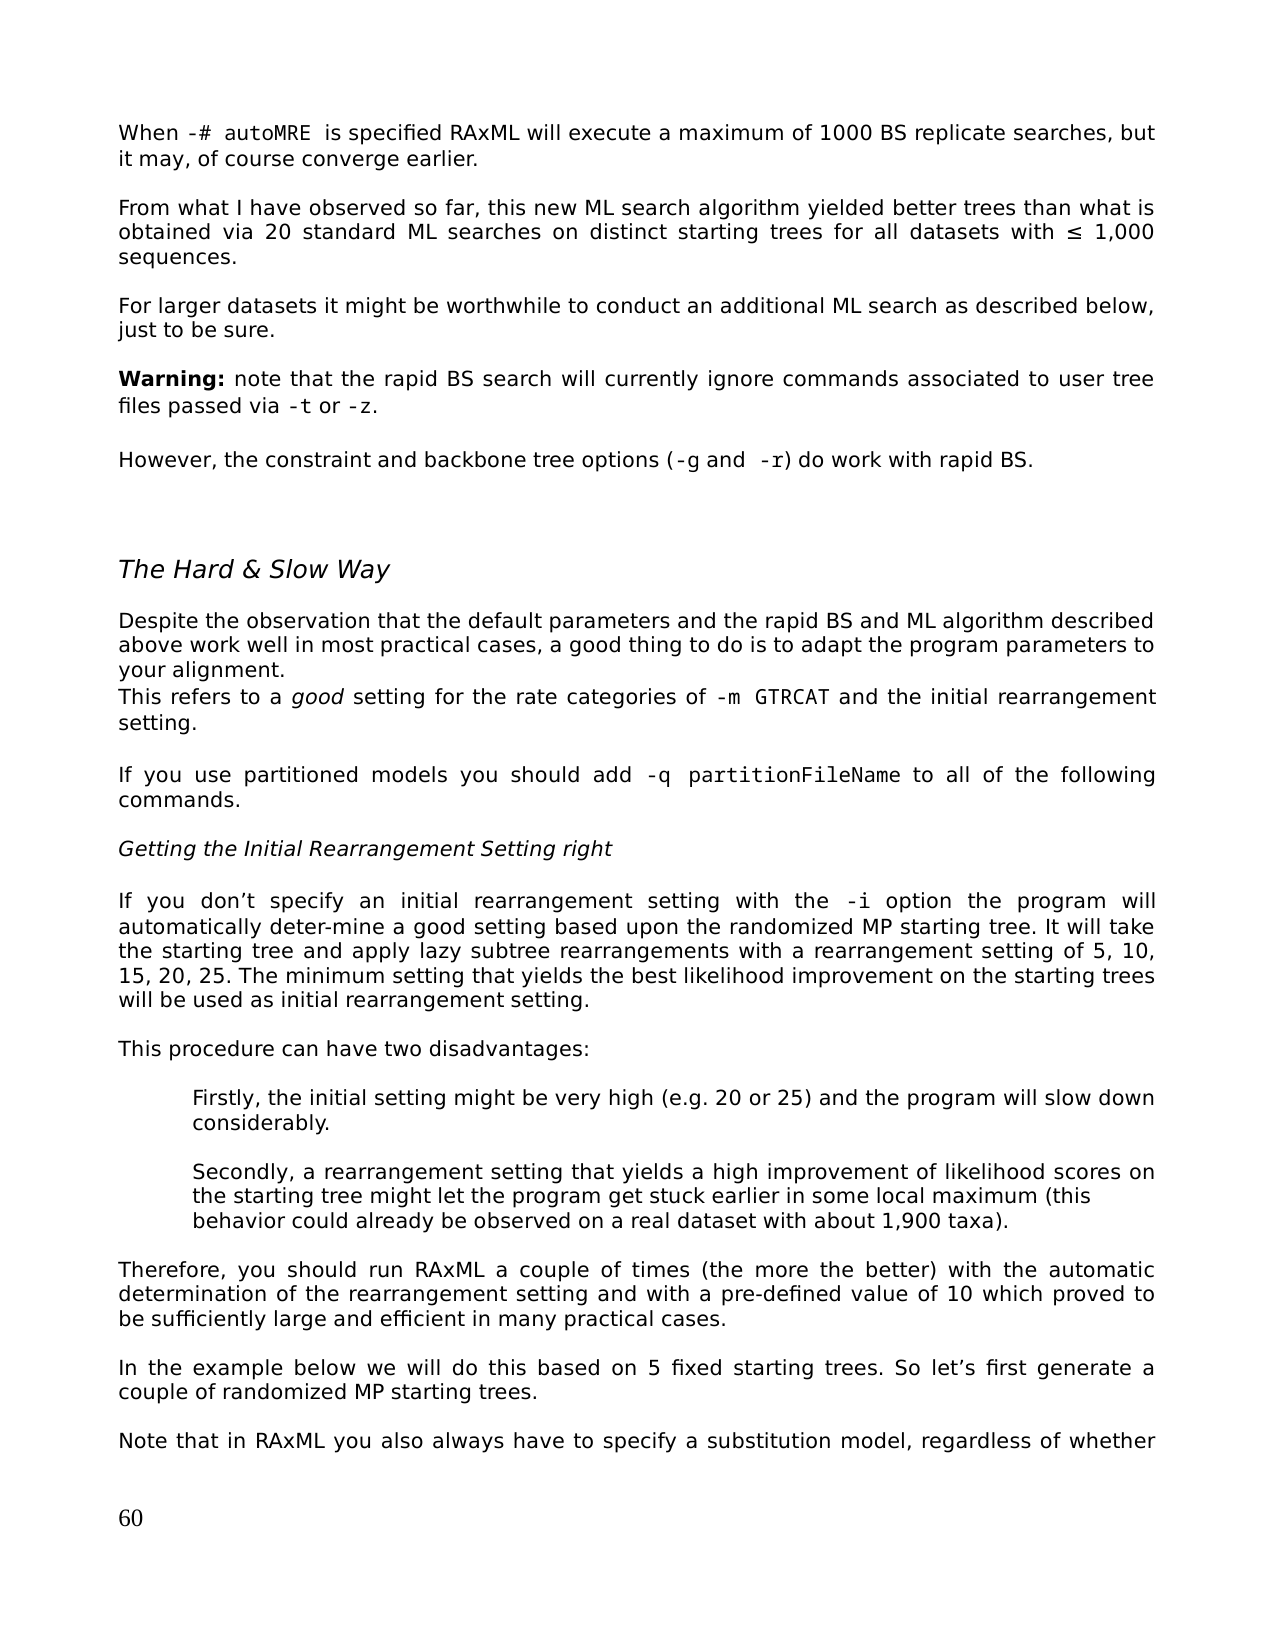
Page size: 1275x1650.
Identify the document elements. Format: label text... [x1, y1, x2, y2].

text behavior could already be observed on a real dataset with about 1,900 taxa). [118, 1208, 1157, 1233]
text Note that in RAxML you also always have to specify a substitution model, regardless of whether [118, 1429, 1157, 1453]
text Despite the observation that the default parameters and the rapid BS and ML algorithm described above work well in most practical cases, a good thing to do is to adapt the program parameters to your alignment. [118, 609, 1157, 682]
text Warning: note that the rapid BS search will currently ignore commands associated to user tree files passed via -t or -z. [118, 367, 1157, 420]
text This refers to a good setting for the rate categories of -m GTRCAT and the initial rearrangement setting. [118, 682, 1157, 735]
text Secondly, a rearrangement setting that yields a high improvement of likelihood scores on the starting tree might let the program get stuck earlier in some local maximum (this [192, 1159, 1157, 1208]
text However, the constraint and backbone tree options (-g and -r) do work with rapid BS. [118, 444, 1157, 473]
text If you use partitioned models you should add -q partitionFileName to all of the following commands. [118, 760, 1157, 813]
text If you don’t specify an initial rearrangement setting with the -i option the program will automatically deter-mine a good setting based upon the randomized MP starting tree. It will take the starting tree and apply lazy subtree rearrangements with a rearrangement setting of 5, 10, 15, 20, 25. The minimum setting that yields the best likelihood improvement on the starting trees will be used as initial rearrangement setting. [118, 886, 1157, 1013]
text Therefore, you should run RAxML a couple of times (the more the better) with the automatic determination of the rearrangement setting and with a pre-defined value of 10 which proved to be sufficiently large and efficient in many practical cases. [118, 1257, 1157, 1331]
text When -# autoMRE is specified RAxML will execute a maximum of 1000 BS replicate searches, but it may, of course converge earlier. [118, 118, 1157, 171]
text The Hard & Slow Way [118, 555, 1157, 584]
text Getting the Initial Rearrangement Setting right [118, 837, 1157, 862]
text Firstly, the initial setting might be very high (e.g. 20 or 25) and the program will slow down considerably. [192, 1086, 1157, 1135]
text For larger datasets it might be worthwhile to conduct an additional ML search as described below, just to be sure. [118, 293, 1157, 342]
text In the example below we will do this based on 5 fixed starting trees. So let’s first generate a couple of randomized MP starting trees. [118, 1355, 1157, 1404]
text From what I have observed so far, this new ML search algorithm yielded better trees than what is obtained via 20 standard ML searches on distinct starting trees for all datasets with ≤ 1,000 sequences. [118, 196, 1157, 269]
text This procedure can have two disadvantages: [118, 1037, 1157, 1062]
